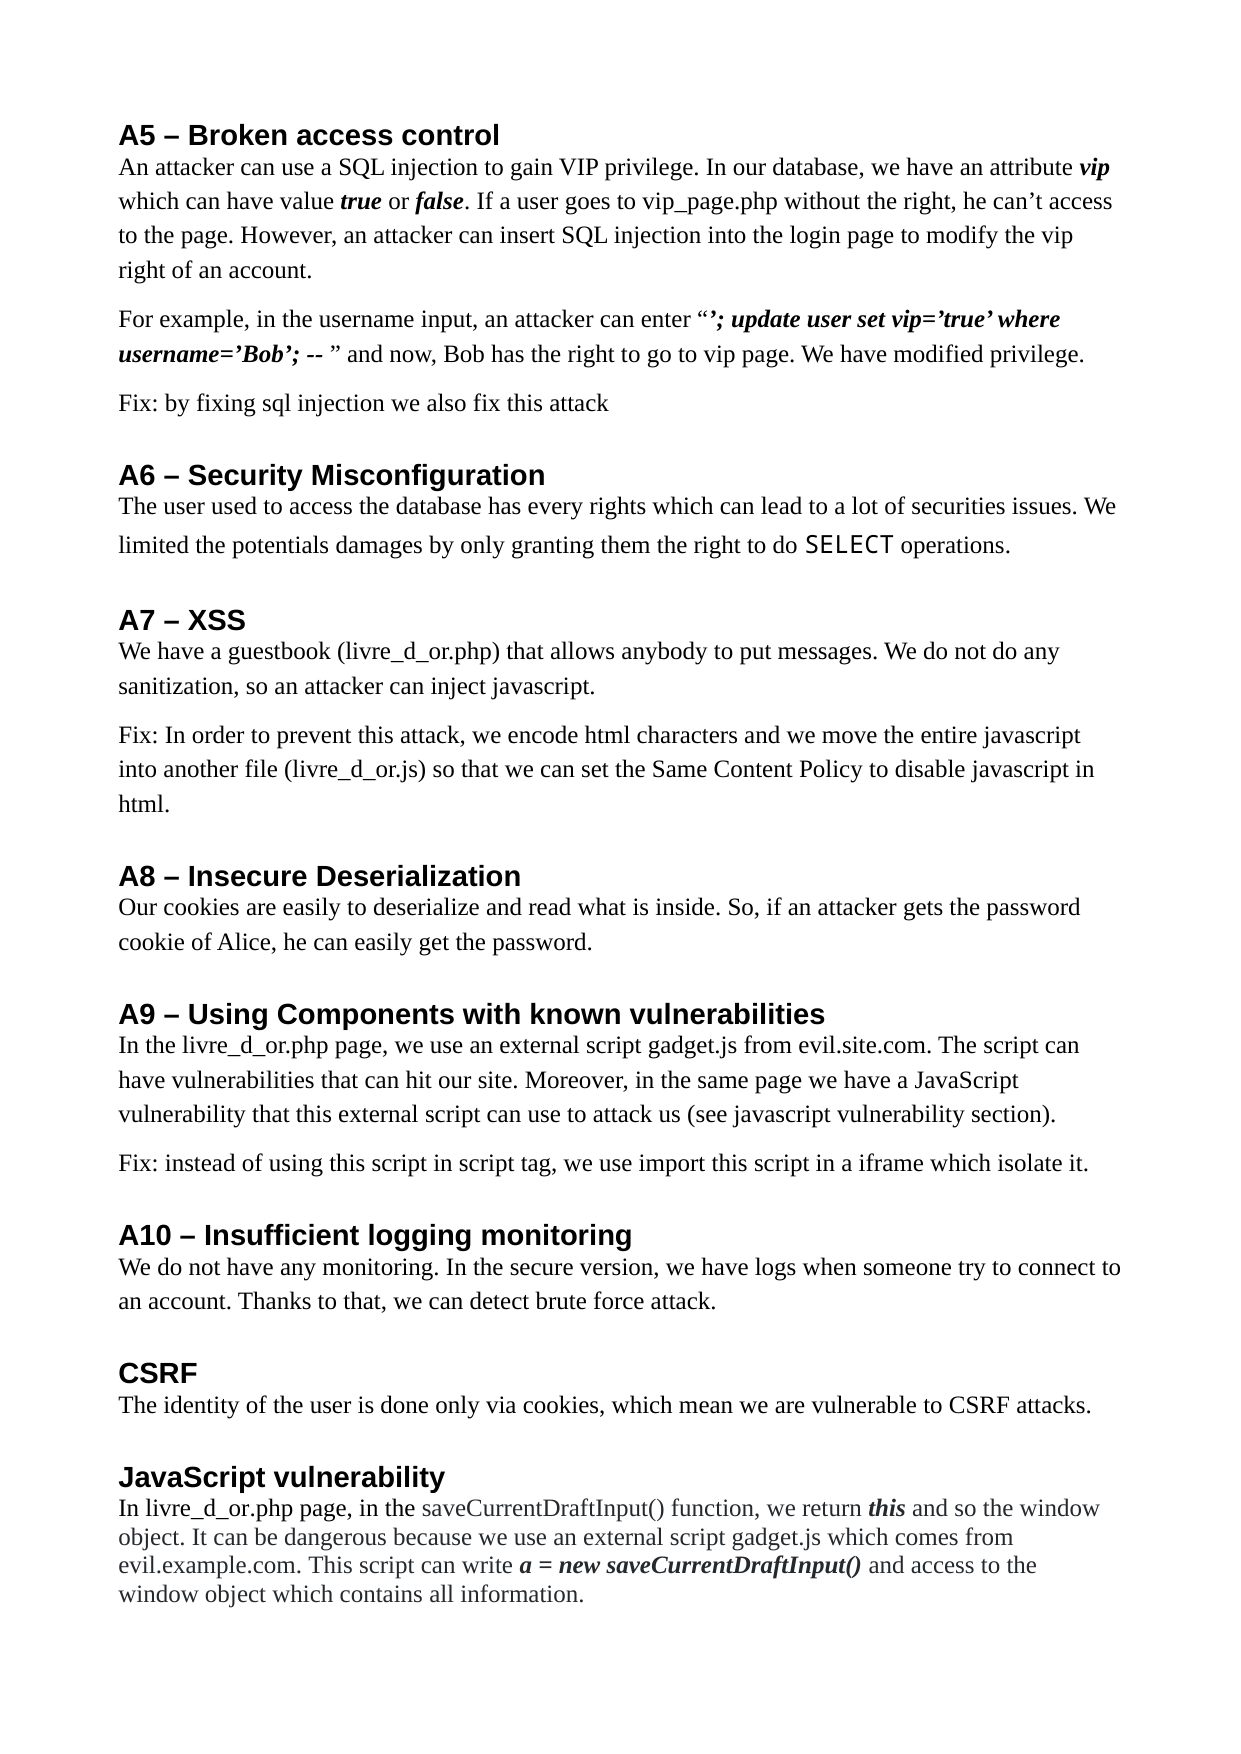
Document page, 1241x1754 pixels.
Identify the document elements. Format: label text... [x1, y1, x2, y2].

text An attacker can use a SQL injection to gain VIP privilege. In our database, we have an attribute vip which can have value true or false. If a user goes to vip_page.php without the right, he can’t access to the page. However, an attacker can insert SQL injection into the login page to modify the vip right of an account. [118, 152, 1122, 284]
text Fix: In order to prevent this attack, we encode html characters and we move the entire javascript into another file (livre_d_or.js) so that we can set the Same Content Policy to disable javascript in html. [118, 720, 1122, 818]
text In the livre_d_or.php page, we use an external script gadget.js from evil.site.com. The script can have vulnerabilities that can hit our site. Moreover, in the same page we have a JavaScript vulnerability that this external script can use to attack us (see javascript vulnerability section). [118, 1030, 1122, 1128]
subtitle A9 – Using Components with known vulnerabilities [118, 997, 1122, 1030]
text We have a guestbook (livre_d_or.php) that allows anybody to put messages. We do not do any sanitization, so an attacker can inject javascript. [118, 636, 1122, 700]
text The user used to access the database has every rights which can lead to a lot of securities issues. We limited the potentials damages by only granting them the right to do SELECT operations. [118, 491, 1122, 561]
subtitle A5 – Broken access control [118, 118, 1122, 152]
subtitle JavaScript vulnerability [118, 1459, 1122, 1493]
text Our cookies are easily to deserialize and read what is inside. So, if an attacker gets the password cookie of Alice, he can easily get the password. [118, 892, 1122, 956]
subtitle A7 – XSS [118, 603, 1122, 636]
subtitle CSRF [118, 1356, 1122, 1390]
subtitle A10 – Insufficient logging monitoring [118, 1218, 1122, 1252]
text For example, in the username input, an attacker can enter “’; update user set vip=’true’ where username=’Bob’; -- ” and now, Bob has the right to go to vip page. We have modified privilege. [118, 304, 1122, 367]
text We do not have any monitoring. In the secure version, we have logs when someone try to connect to an account. Thanks to that, we can detect brute force attack. [118, 1252, 1122, 1315]
subtitle A8 – Insecure Deserialization [118, 859, 1122, 892]
text The identity of the user is done only via cookies, which mean we are vulnerable to CSRF attacks. [118, 1390, 1122, 1418]
text Fix: by fixing sql injection we also fix this attack [118, 388, 1122, 416]
subtitle A6 – Security Misconfiguration [118, 458, 1122, 491]
text In livre_d_or.php page, in the saveCurrentDraftInput() function, we return this and so the window object. It can be dangerous because we use an external script gadget.js which comes from evil.example.com. This script can write a = new saveCurrentDraftInput() and access to the window object which contains all information. [118, 1493, 1122, 1608]
text Fix: instead of using this script in script tag, we use import this script in a iframe which isolate it. [118, 1148, 1122, 1177]
